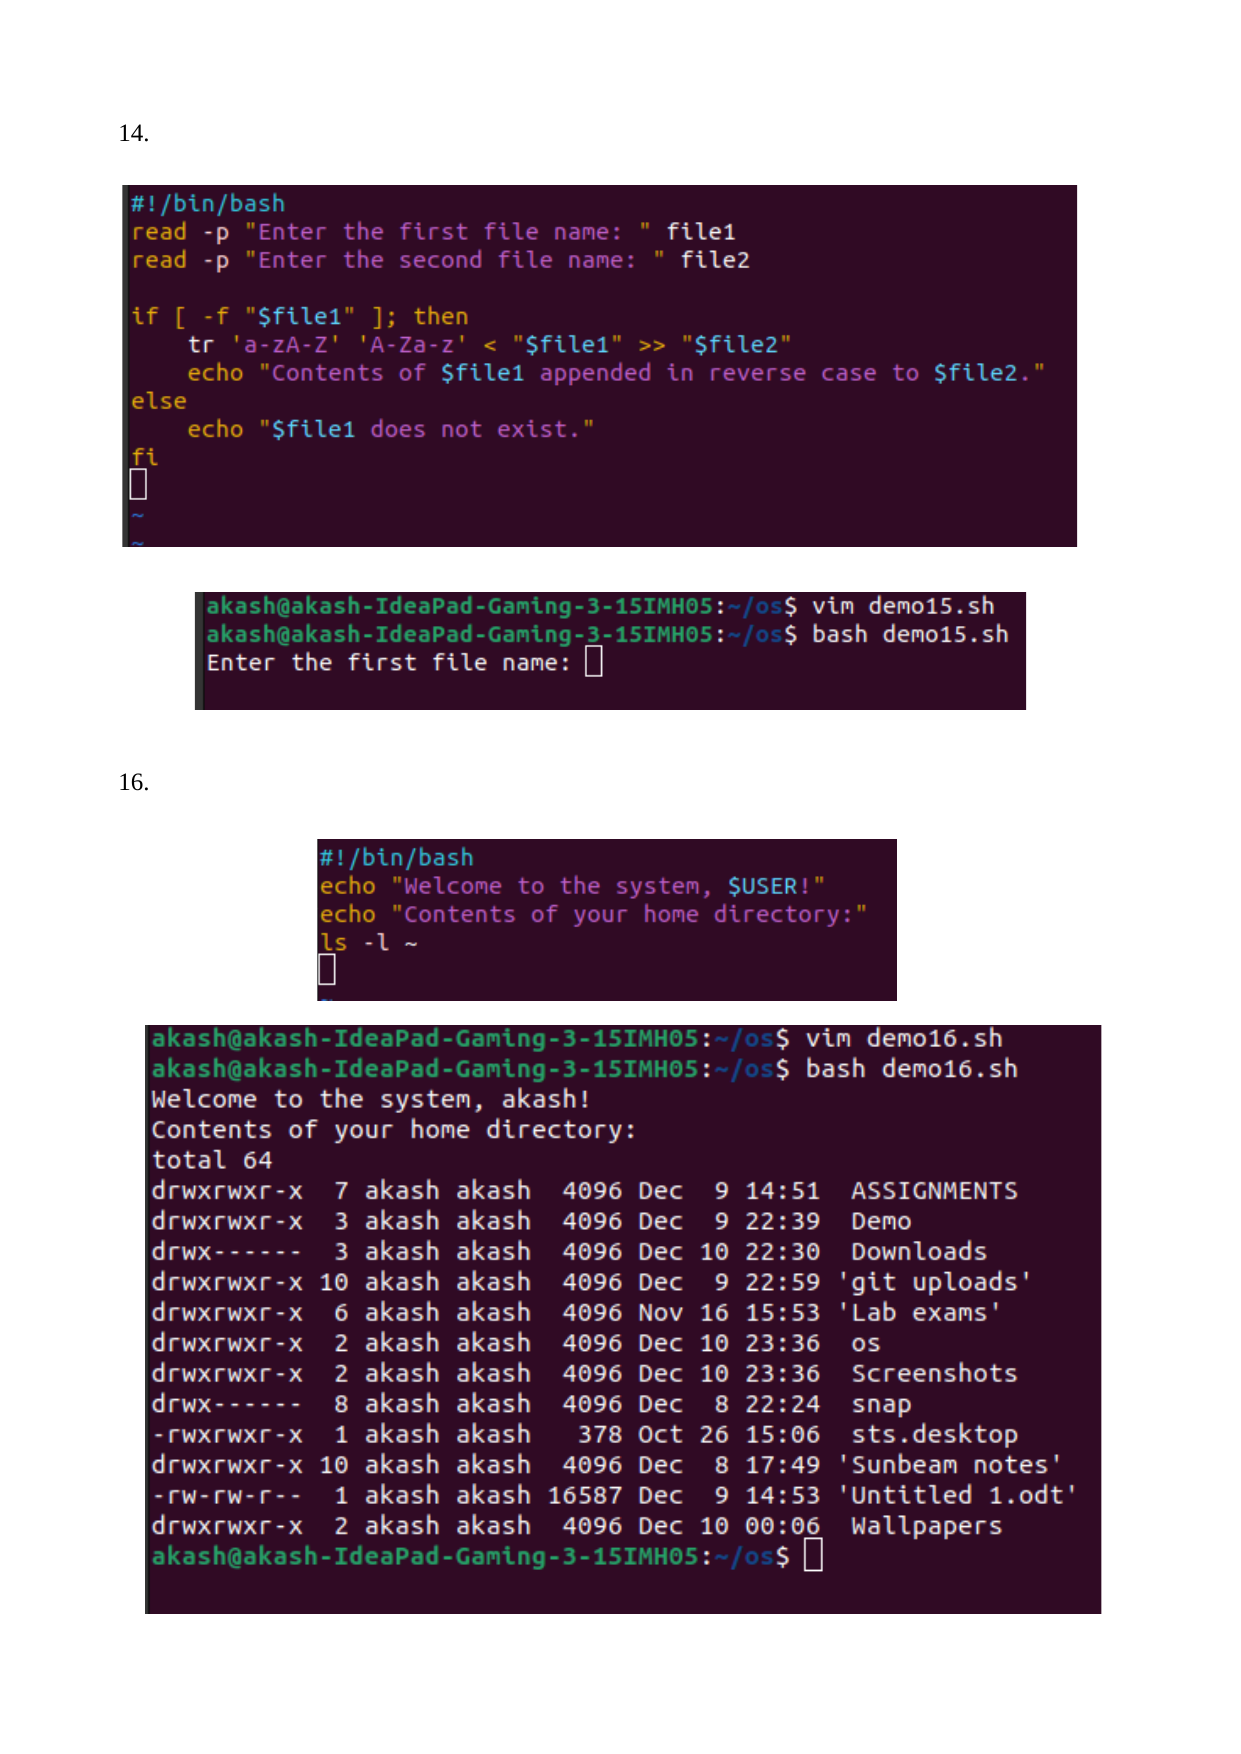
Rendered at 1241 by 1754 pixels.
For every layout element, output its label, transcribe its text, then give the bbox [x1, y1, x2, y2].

picture [317, 839, 897, 1001]
picture [122, 185, 1078, 547]
text 16. [118, 767, 1122, 796]
picture [194, 592, 1027, 710]
text 14. [118, 118, 1122, 147]
picture [145, 1025, 1102, 1614]
